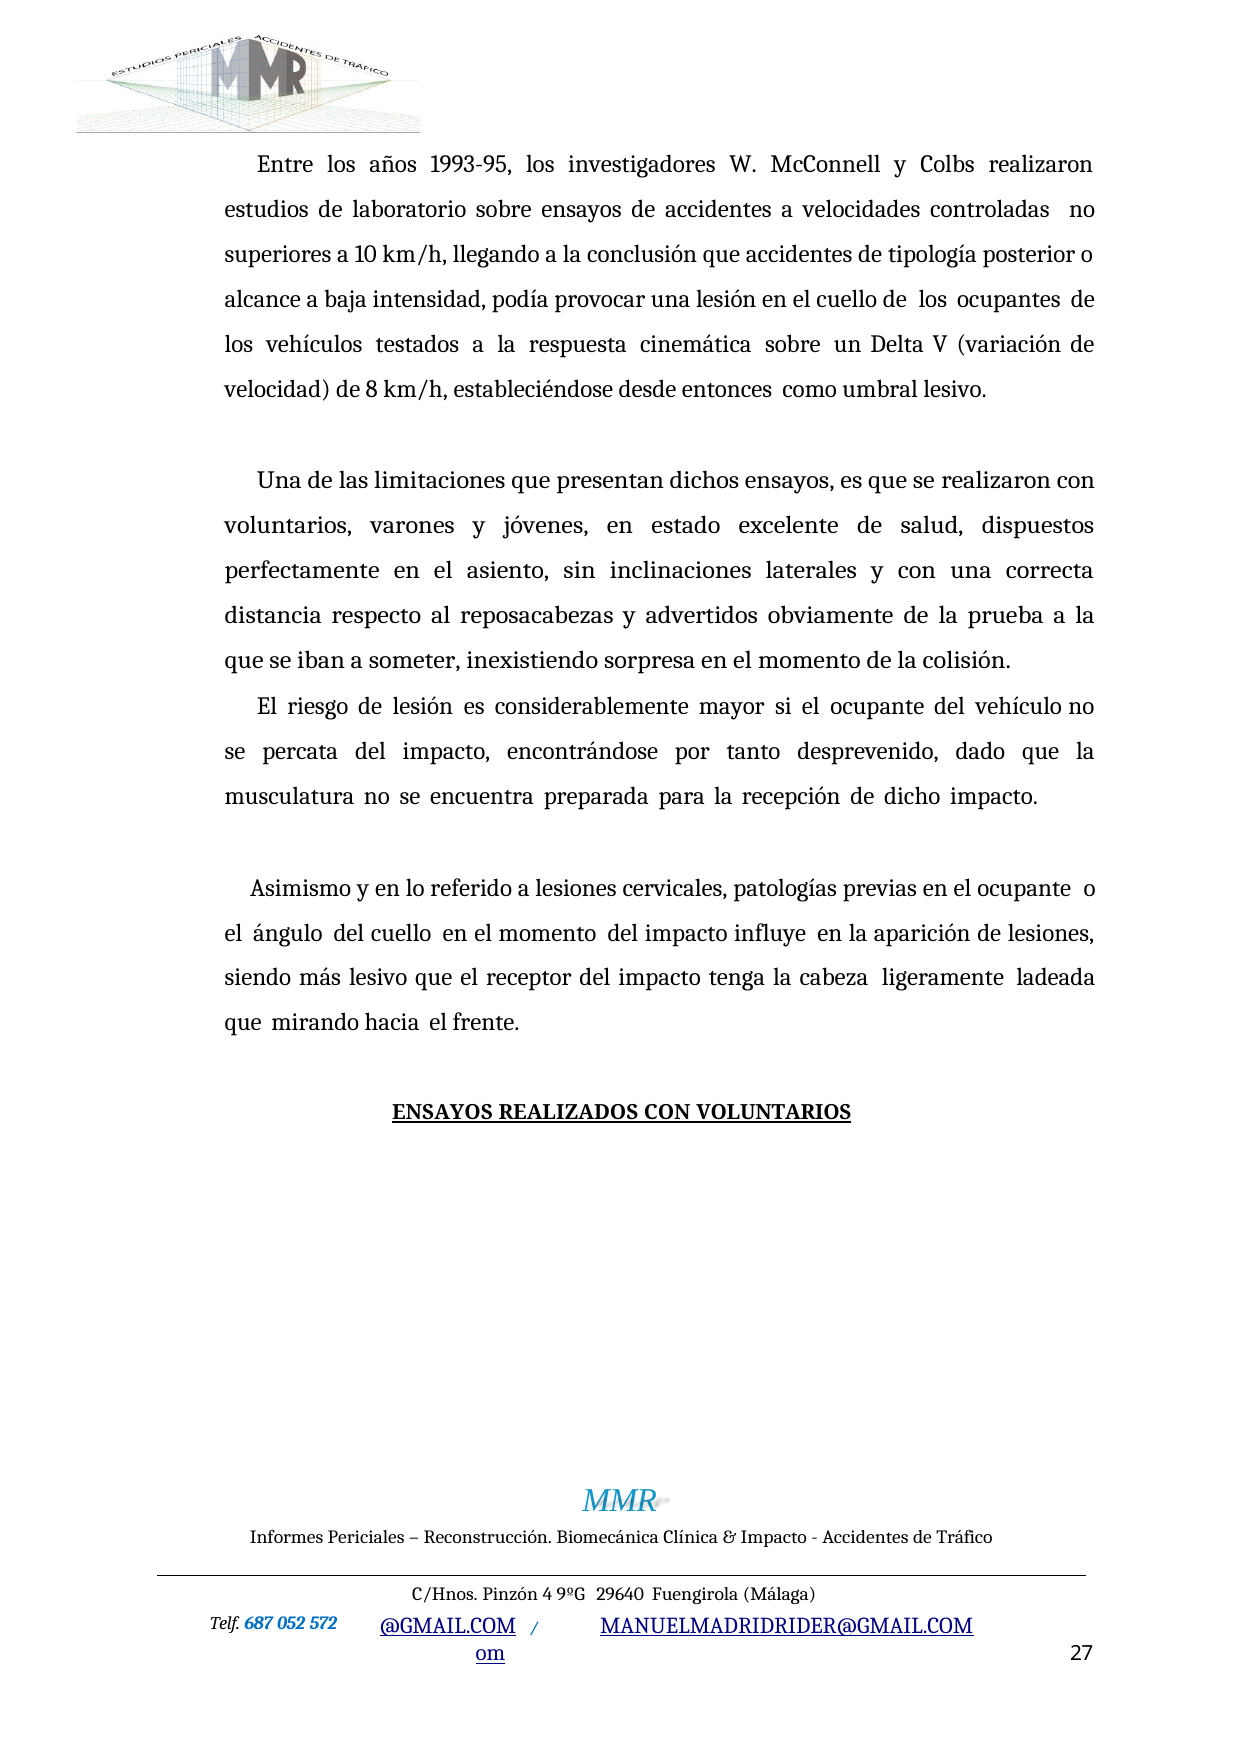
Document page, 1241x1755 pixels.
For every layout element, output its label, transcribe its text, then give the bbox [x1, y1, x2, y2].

text El riesgo de lesión es considerablemente mayor si el ocupante del vehículo no se percata del impacto, encontrándose por tanto desprevenido, dado que la musculatura no se encuentra preparada para la recepción de dicho impacto. [224, 692, 1095, 811]
text Una de las limitaciones que presentan dichos ensayos, es que se realizaron con voluntarios, varones y jóvenes, en estado excelente de salud, dispuestos perfectamente en el asiento, sin inclinaciones laterales y con una correcta distancia respecto al reposacabezas y advertidos obviamente de la prueba a la que se iban a someter, inexistiendo sorpresa en el momento de la colisión. [224, 466, 1095, 675]
text Asimismo y en lo referido a lesiones cervicales, patologías previas en el ocupante o el ángulo del cuello en el momento del impacto influye en la aparición de lesiones, siendo más lesivo que el receptor del impacto tenga la cabeza ligeramente ladeada que mirando hacia el frente. [224, 874, 1095, 1037]
text ENSAYOS REALIZADOS CON VOLUNTARIOS [133, 1097, 1110, 1126]
text Entre los años 1993-95, los investigadores W. McConnell y Colbs realizaron estudios de laboratorio sobre ensayos de accidentes a velocidades controladas no superiores a 10 km/h, llegando a la conclusión que accidentes de tipología posterior o alcance a baja intensidad, podía provocar una lesión en el cuello de los ocupantes de los vehículos testados a la respuesta cinemática sobre un Delta V (variación de velocidad) de 8 km/h, estableciéndose desde entonces como umbral lesivo. [224, 149, 1095, 404]
